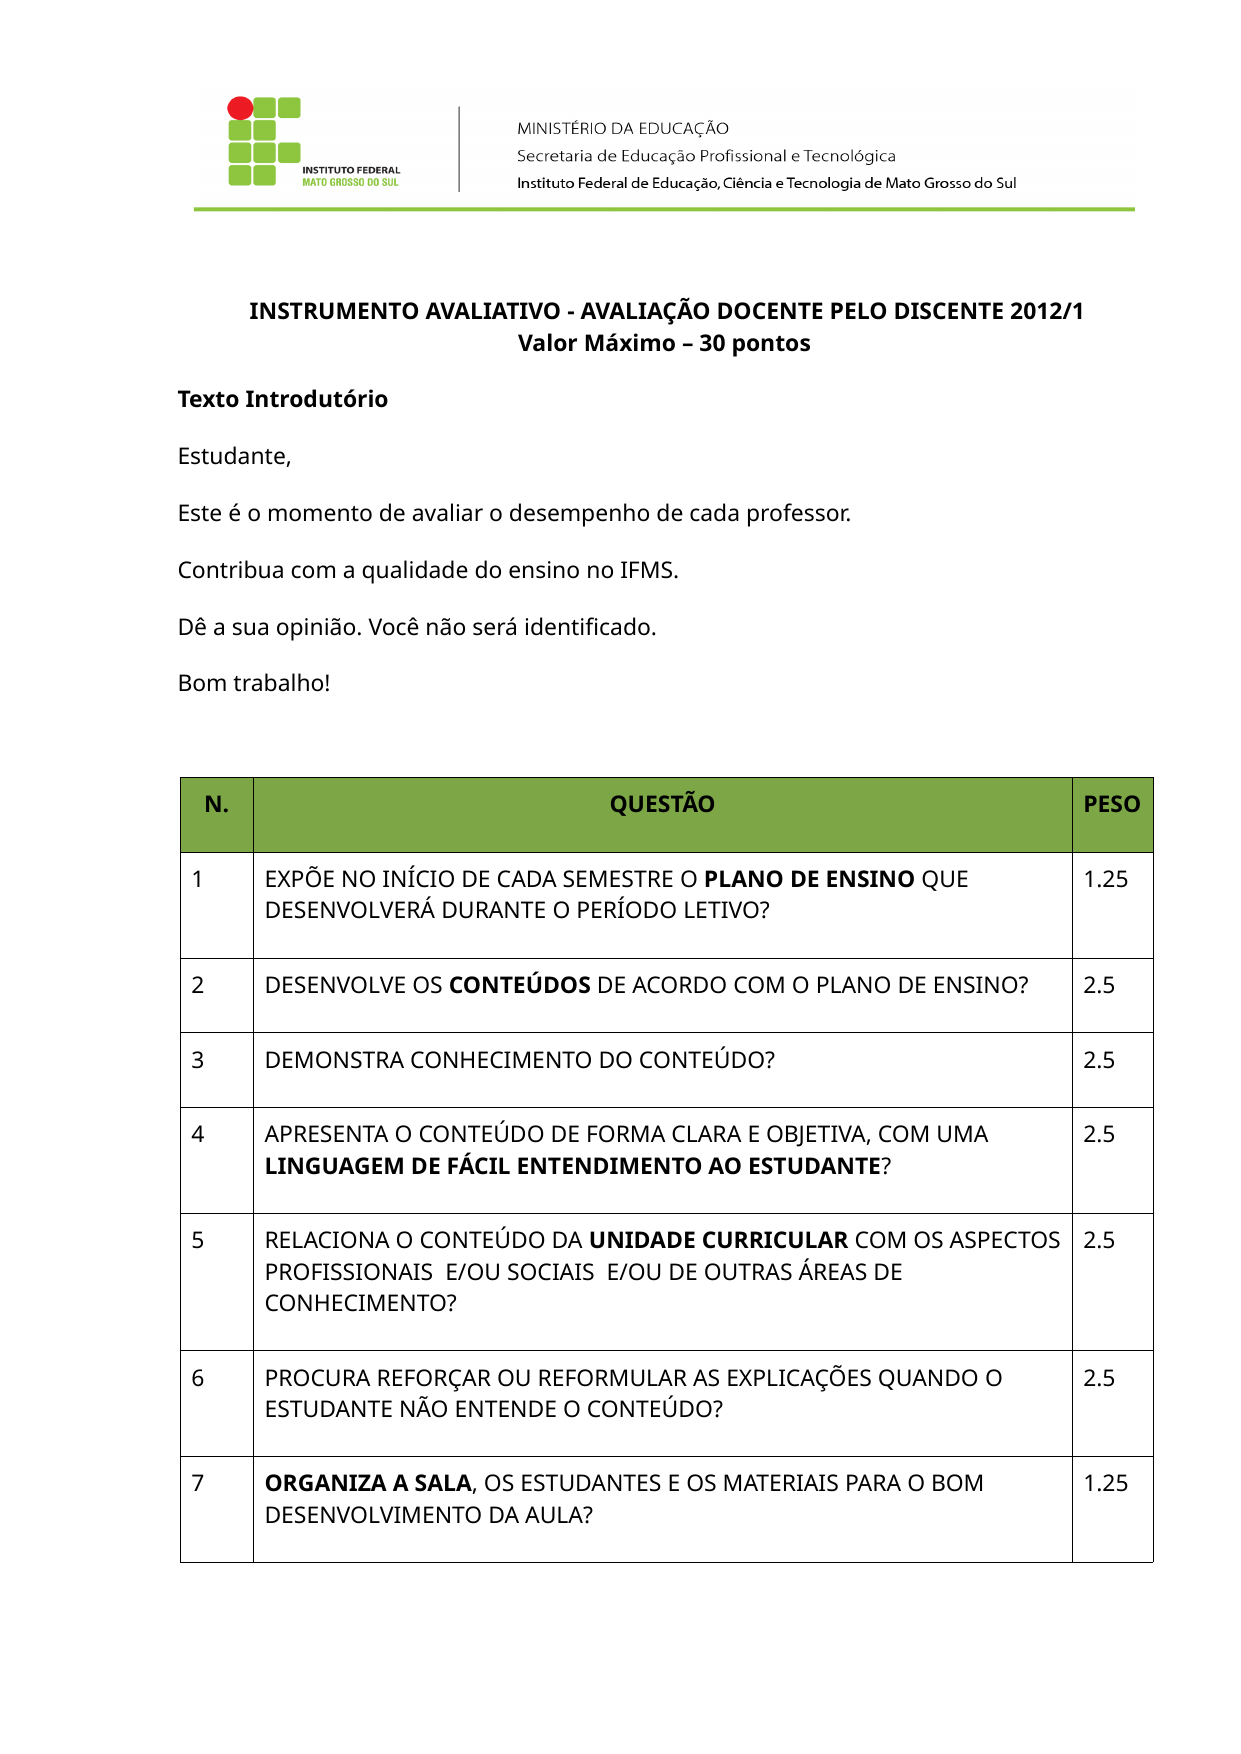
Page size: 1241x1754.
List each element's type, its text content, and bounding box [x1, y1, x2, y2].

table_cell Procura reforçar ou reformular as explicações quando o estudante não entende O CONTEÚDO? [254, 1351, 1072, 1456]
text INSTRUMENTO AVALIATIVO - AVALIAÇÃO DOCENTE PELO DISCENTE 2012/1 [177, 295, 1152, 327]
table_cell 5 [181, 1214, 253, 1350]
text Contribua com a qualidade do ensino no IFMS. [177, 554, 1152, 585]
text Valor Máximo – 30 pontos [177, 327, 1152, 358]
table_cell 2.5 [1073, 1351, 1153, 1456]
text Bom trabalho! [177, 667, 1152, 698]
text Texto Introdutório [177, 383, 1152, 414]
table_cell 6 [181, 1351, 253, 1456]
table_cell EXPÕE NO INÍCIO DE CADA SEMESTRE o Plano de Ensino que desenvolverá durante o período letivo? [254, 853, 1072, 958]
picture [193, 86, 1135, 216]
table_cell 3 [181, 1033, 253, 1107]
text Este é o momento de avaliar o desempenho de cada professor. [177, 497, 1152, 528]
table_cell 1.25 [1073, 853, 1153, 958]
table_cell Apresenta o conteúdo de forma clara e objetiva, com uma linguagem de fácil entendimento ao estudante? [254, 1108, 1072, 1213]
table_cell 2.5 [1073, 1108, 1153, 1213]
table_header Peso [1073, 778, 1153, 852]
text Estudante, [177, 440, 1152, 471]
table_cell 1 [181, 853, 253, 958]
table_cell DEMONSTRA CONHECIMENTO DO CONTEÚDO? [254, 1033, 1072, 1107]
table_cell 4 [181, 1108, 253, 1213]
table_header Questão [254, 778, 1072, 852]
table_cell 2.5 [1073, 1214, 1153, 1350]
table_cell RELACIONA O CONTEÚDO DA UNIDADE CURRICULAR COM OS ASPECTOS PROFISSIONAIS E/OU SOCIAIS E/OU DE OUTRAS ÁREAS DE CONHECIMENTO? [254, 1214, 1072, 1350]
table_cell 2.5 [1073, 959, 1153, 1032]
table_header N. [181, 778, 253, 852]
table_cell 7 [181, 1457, 253, 1562]
table_cell Organiza a SALA, os estudantes e os materiais para o bom desenvolvimento da aula? [254, 1457, 1072, 1562]
table_cell 2 [181, 959, 253, 1032]
table_cell 1.25 [1073, 1457, 1153, 1562]
table_cell Desenvolve os conteúdos de acordo com o Plano de Ensino? [254, 959, 1072, 1032]
table_cell 2.5 [1073, 1033, 1153, 1107]
text Dê a sua opinião. Você não será identificado. [177, 610, 1152, 642]
